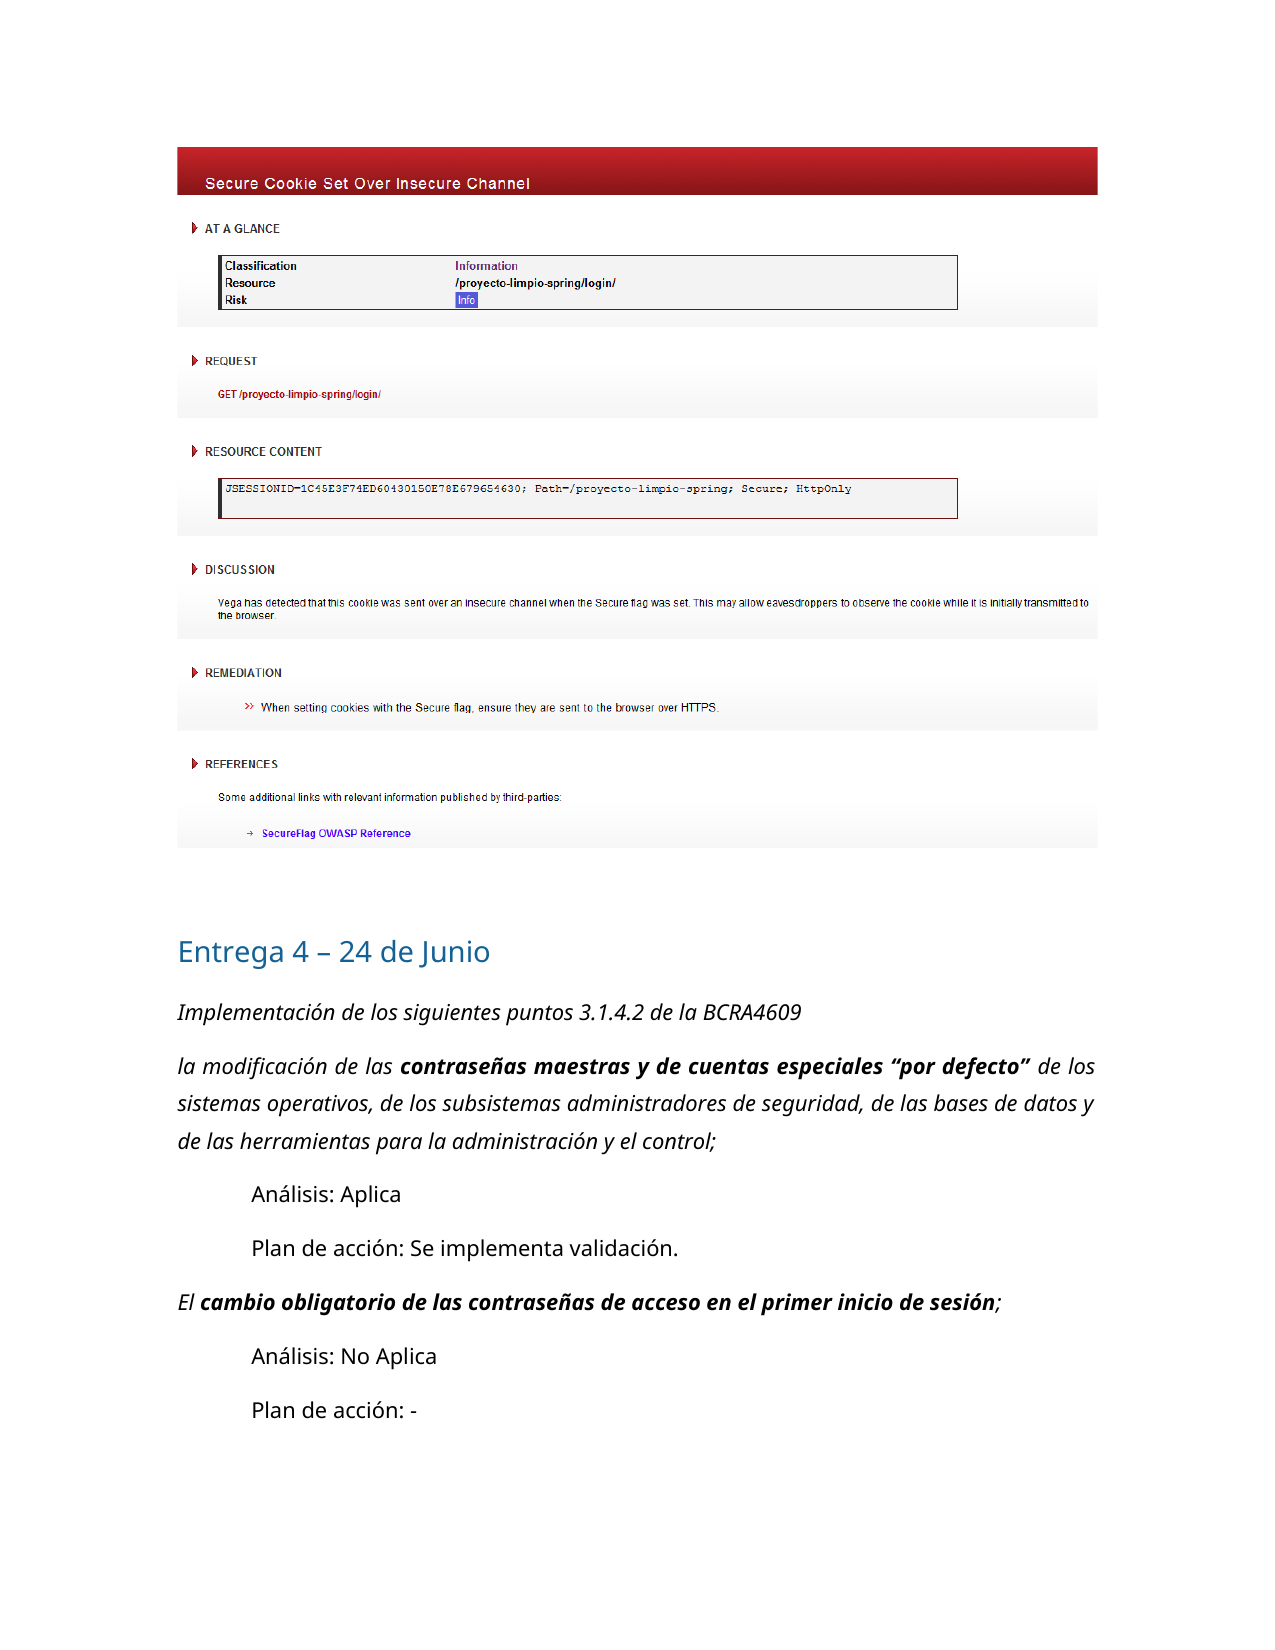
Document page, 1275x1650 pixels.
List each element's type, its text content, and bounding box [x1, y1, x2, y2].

list Análisis: Aplica [177, 1179, 1098, 1209]
list Plan de acción: Se implementa validación. [177, 1233, 1098, 1263]
text la modificación de las contraseñas maestras y de cuentas especiales “por defecto” de los sistemas operativos, de los subsistemas administradores de seguridad, de las bases de datos y de las herramientas para la administración y el control; [177, 1051, 1098, 1155]
list Análisis: No Aplica [177, 1341, 1098, 1371]
text El cambio obligatorio de las contraseñas de acceso en el primer inicio de sesión; [177, 1287, 1098, 1317]
text Implementación de los siguientes puntos 3.1.4.2 de la BCRA4609 [177, 997, 1098, 1027]
list Plan de acción: - [177, 1395, 1098, 1425]
text Entrega 4 – 24 de Junio [177, 931, 1098, 971]
